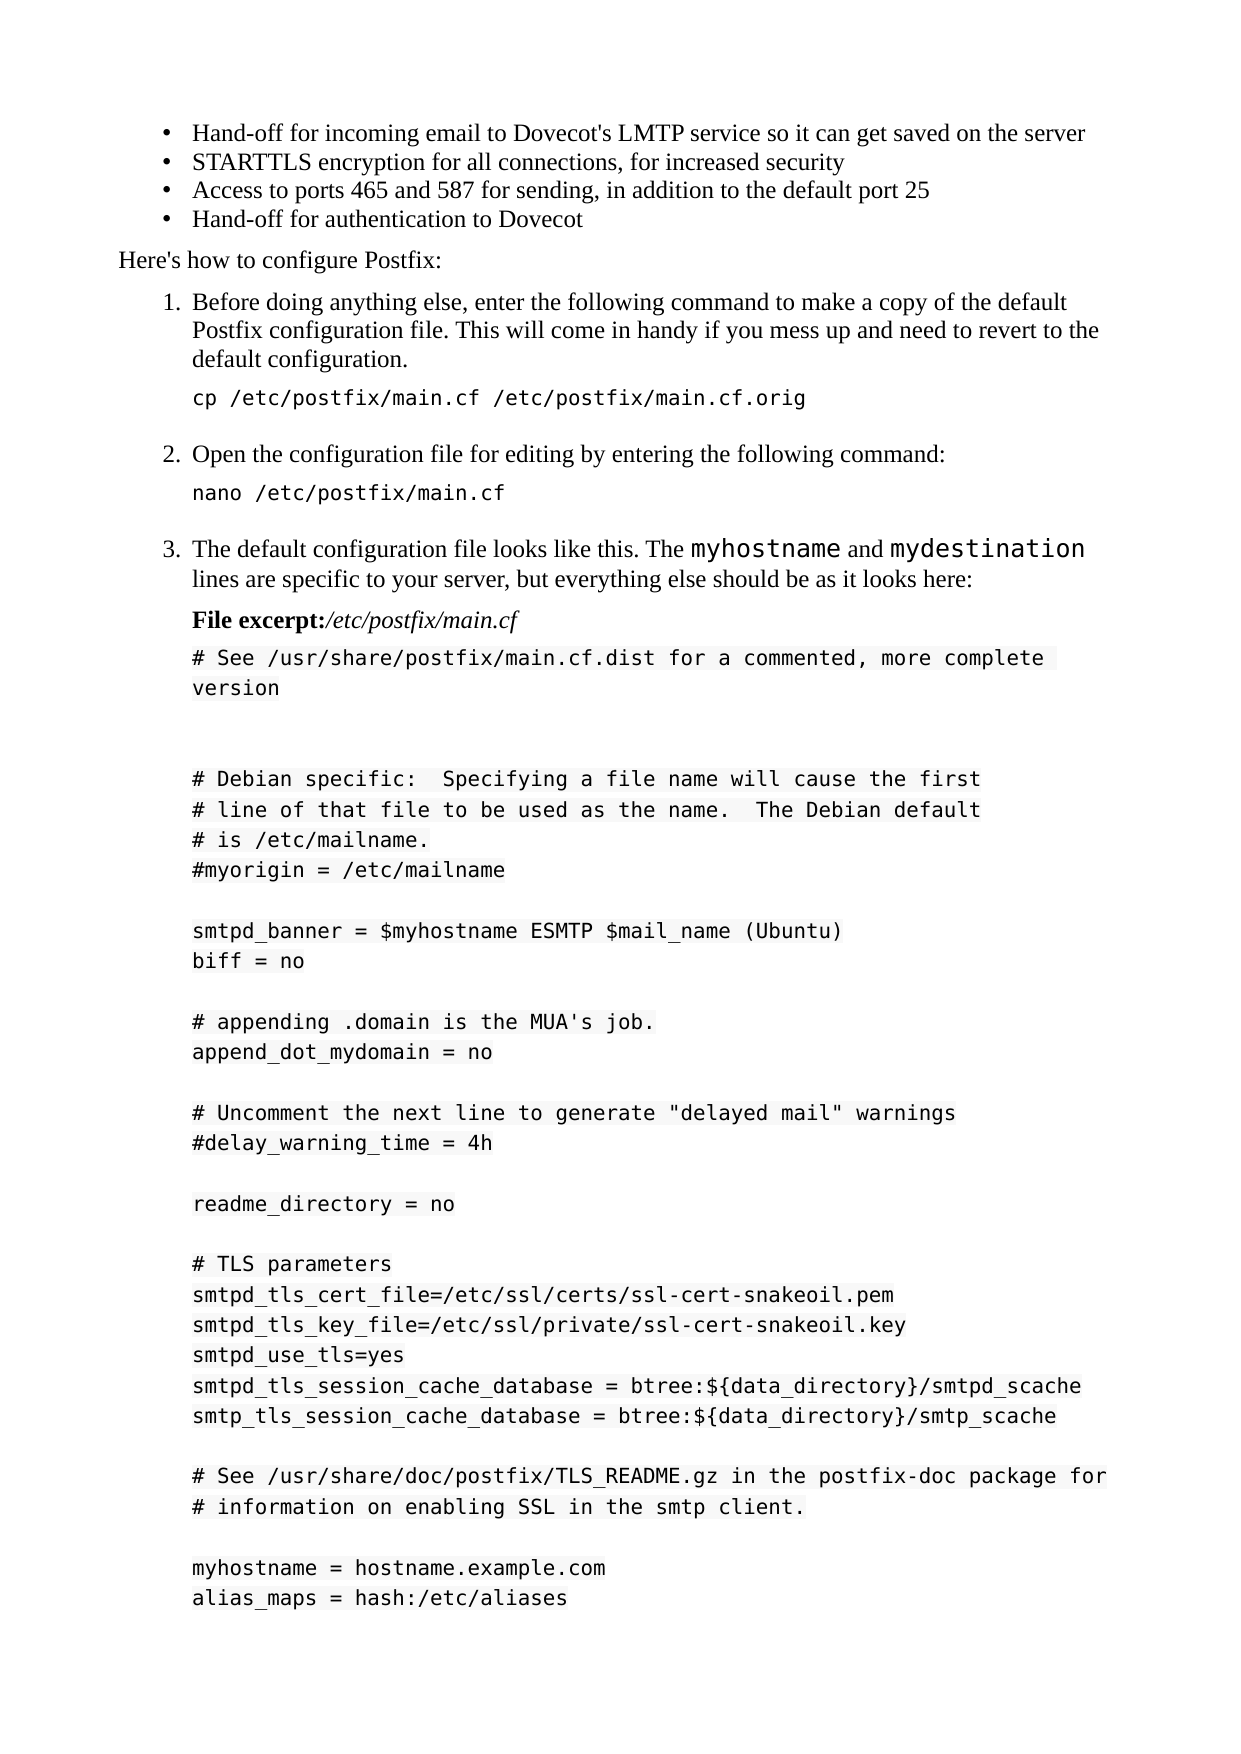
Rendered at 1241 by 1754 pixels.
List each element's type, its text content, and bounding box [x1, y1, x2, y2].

list smtpd_banner = $myhostname ESMTP $mail_name (Ubuntu) [162, 919, 1122, 943]
list # TLS parameters [162, 1252, 1122, 1277]
list # See /usr/share/postfix/main.cf.dist for a commented, more complete version [162, 646, 1122, 701]
list File excerpt:/etc/postfix/main.cf [162, 605, 1122, 634]
list # Debian specific: Specifying a file name will cause the first [162, 767, 1122, 792]
list # is /etc/mailname. [162, 828, 1122, 852]
list Access to ports 465 and 587 for sending, in addition to the default port 25 [162, 176, 1122, 204]
list smtpd_use_tls=yes [162, 1343, 1122, 1368]
list # line of that file to be used as the name. The Debian default [162, 798, 1122, 822]
list Hand-off for authentication to Dovecot [162, 204, 1122, 233]
list readme_directory = no [162, 1192, 1122, 1216]
list smtpd_tls_session_cache_database = btree:${data_directory}/smtpd_scache [162, 1374, 1122, 1398]
list append_dot_mydomain = no [162, 1040, 1122, 1064]
list nano /etc/postfix/main.cf [162, 481, 1122, 505]
list STARTTLS encryption for all connections, for increased security [162, 147, 1122, 176]
list # Uncomment the next line to generate "delayed mail" warnings [162, 1101, 1122, 1125]
list smtpd_tls_key_file=/etc/ssl/private/ssl-cert-snakeoil.key [162, 1313, 1122, 1337]
list Before doing anything else, enter the following command to make a copy of the default Postfix configuration file. This will come in handy if you mess up and need to revert to the default configuration. [162, 287, 1122, 373]
list #myorigin = /etc/mailname [162, 858, 1122, 883]
list biff = no [162, 949, 1122, 973]
list smtpd_tls_cert_file=/etc/ssl/certs/ssl-cert-snakeoil.pem [162, 1283, 1122, 1307]
list # See /usr/share/doc/postfix/TLS_README.gz in the postfix-doc package for [162, 1464, 1122, 1489]
list smtp_tls_session_cache_database = btree:${data_directory}/smtp_scache [162, 1404, 1122, 1428]
text Here's how to configure Postfix: [118, 246, 1122, 274]
list # information on enabling SSL in the smtp client. [162, 1495, 1122, 1519]
list The default configuration file looks like this. The myhostname and mydestination lines are specific to your server, but everything else should be as it looks here: [162, 534, 1122, 592]
list cp /etc/postfix/main.cf /etc/postfix/main.cf.orig [162, 386, 1122, 410]
list Open the configuration file for editing by entering the following command: [162, 439, 1122, 468]
list myhostname = hostname.example.com [162, 1556, 1122, 1580]
list alias_maps = hash:/etc/aliases [162, 1586, 1122, 1610]
list #delay_warning_time = 4h [162, 1131, 1122, 1155]
list # appending .domain is the MUA's job. [162, 1010, 1122, 1034]
list Hand-off for incoming email to Dovecot's LMTP service so it can get saved on the server [162, 118, 1122, 147]
